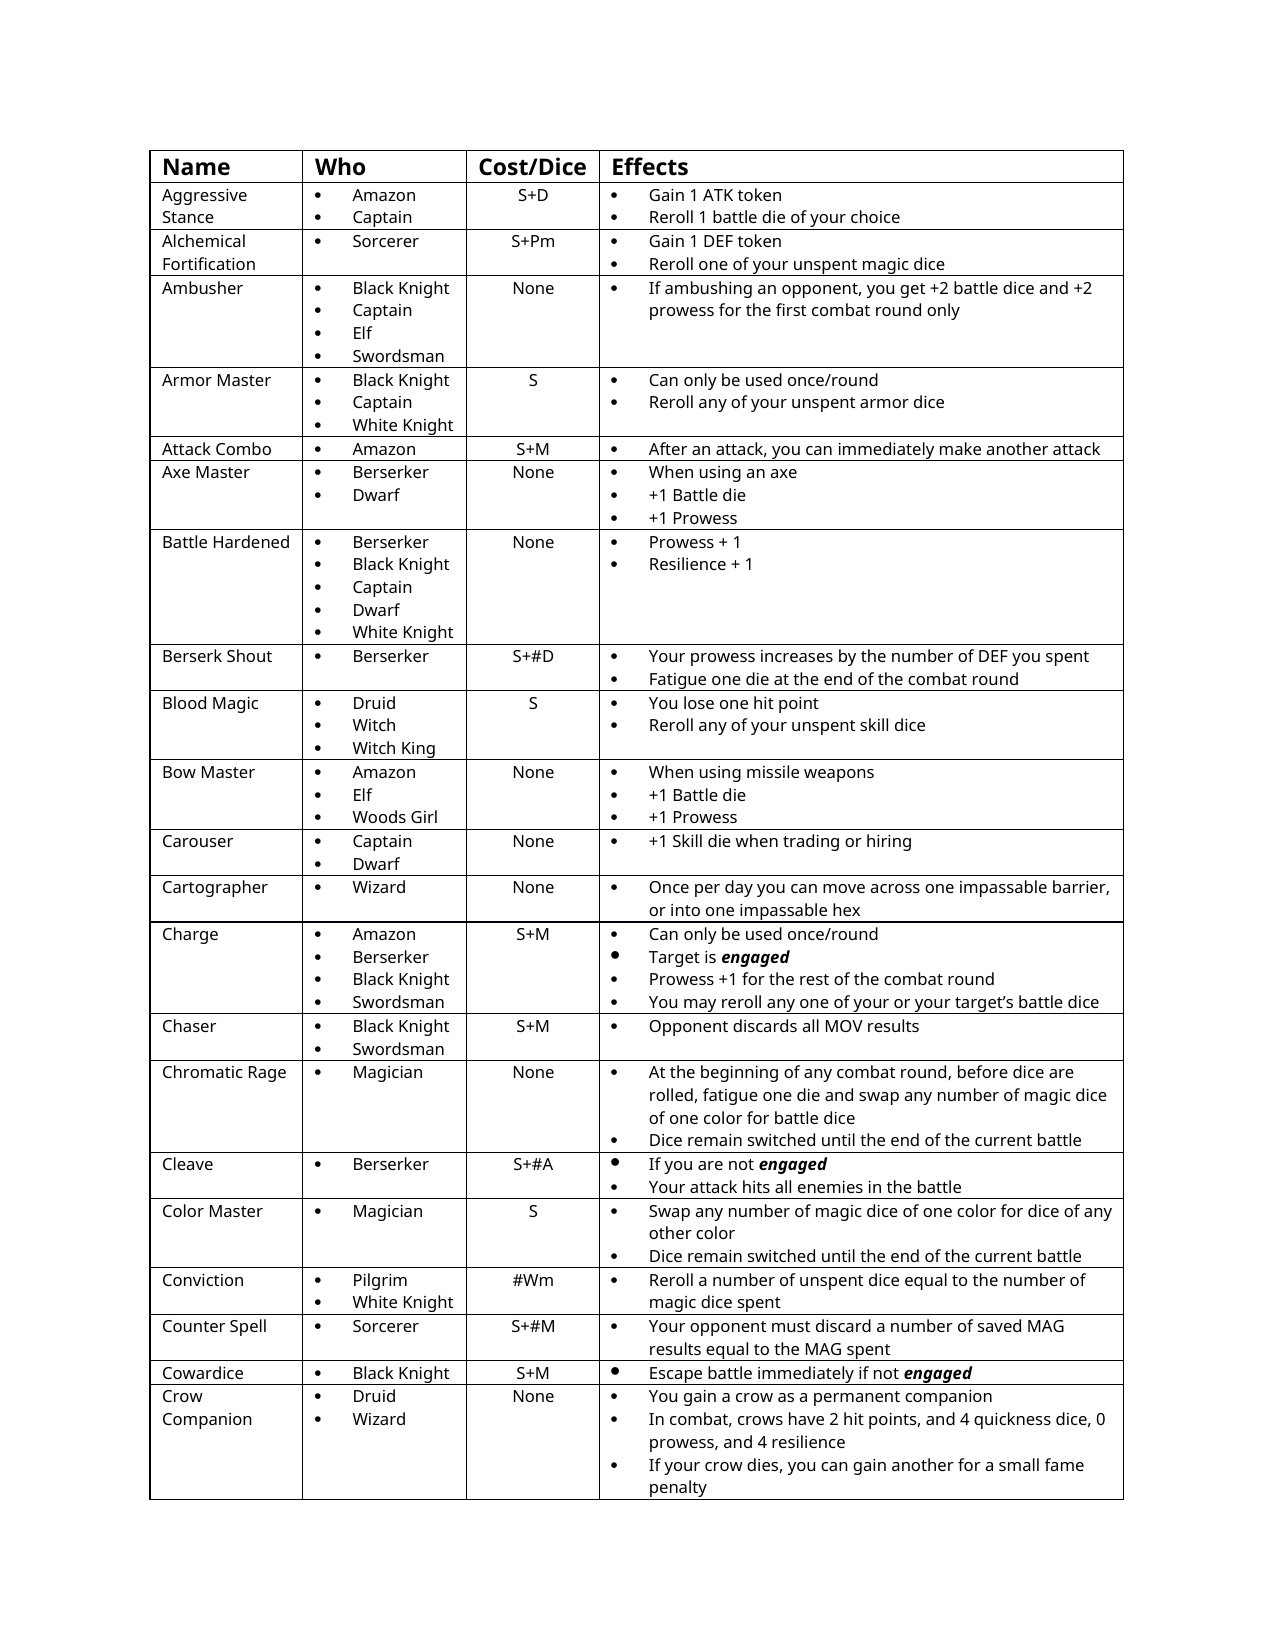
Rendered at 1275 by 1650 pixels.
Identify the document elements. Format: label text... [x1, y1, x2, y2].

table_cell Black Knight Swordsman [303, 1014, 466, 1060]
table_cell Cleave [151, 1153, 302, 1198]
table_cell Can only be used once/round Reroll any of your unspent armor dice [600, 368, 1123, 436]
table_cell Bow Master [151, 760, 302, 828]
table_cell S+M [467, 1014, 599, 1060]
table_cell S+M [467, 923, 599, 1013]
table_cell Color Master [151, 1199, 302, 1267]
table_cell When using an axe +1 Battle die +1 Prowess [600, 461, 1123, 529]
table_cell Gain 1 DEF token Reroll one of your unspent magic dice [600, 230, 1123, 275]
table_cell Carouser [151, 830, 302, 875]
table_cell Opponent discards all MOV results [600, 1014, 1123, 1060]
table_header Cost/Dice [467, 151, 599, 182]
table_cell Gain 1 ATK token Reroll 1 battle die of your choice [600, 183, 1123, 229]
table_cell S [467, 1199, 599, 1267]
table_cell S+M [467, 437, 599, 460]
table_cell Swap any number of magic dice of one color for dice of any other color Dice remain switched until the end of the current battle [600, 1199, 1123, 1267]
table_cell S+#D [467, 645, 599, 690]
table_cell +1 Skill die when trading or hiring [600, 830, 1123, 875]
table_cell None [467, 461, 599, 529]
table_cell Black Knight Captain White Knight [303, 368, 466, 436]
table_cell S+#A [467, 1153, 599, 1198]
table_header Effects [600, 151, 1123, 182]
table_cell Aggressive Stance [151, 183, 302, 229]
table_cell S+Pm [467, 230, 599, 275]
table_cell If ambushing an opponent, you get +2 battle dice and +2 prowess for the first combat round only [600, 276, 1123, 367]
table_cell Charge [151, 923, 302, 1013]
table_cell Druid Witch Witch King [303, 691, 466, 759]
table_cell Amazon Elf Woods Girl [303, 760, 466, 828]
table_cell Black Knight Captain Elf Swordsman [303, 276, 466, 367]
table_cell Berserker Dwarf [303, 461, 466, 529]
table_cell Magician [303, 1061, 466, 1152]
table_cell Axe Master [151, 461, 302, 529]
table_cell Chromatic Rage [151, 1061, 302, 1152]
table_cell None [467, 276, 599, 367]
table_cell S+#M [467, 1315, 599, 1360]
table_cell Conviction [151, 1268, 302, 1314]
table_cell Captain Dwarf [303, 830, 466, 875]
table_cell Black Knight [303, 1361, 466, 1384]
table_cell Druid Wizard [303, 1385, 466, 1498]
table_cell Amazon [303, 437, 466, 460]
table_cell S+M [467, 1361, 599, 1384]
table_cell Sorcerer [303, 230, 466, 275]
table_cell Armor Master [151, 368, 302, 436]
table_cell If you are not engaged Your attack hits all enemies in the battle [600, 1153, 1123, 1198]
table_cell Counter Spell [151, 1315, 302, 1360]
table_cell Amazon Berserker Black Knight Swordsman [303, 923, 466, 1013]
table_cell After an attack, you can immediately make another attack [600, 437, 1123, 460]
table_cell None [467, 830, 599, 875]
table_cell Prowess + 1 Resilience + 1 [600, 530, 1123, 644]
table_cell Reroll a number of unspent dice equal to the number of magic dice spent [600, 1268, 1123, 1314]
table_cell Wizard [303, 876, 466, 921]
table_cell Berserk Shout [151, 645, 302, 690]
table_cell Sorcerer [303, 1315, 466, 1360]
table_cell You gain a crow as a permanent companion In combat, crows have 2 hit points, and 4 quickness dice, 0 prowess, and 4 resilience If your crow dies, you can gain another for a small fame penalty Crows allow you to search in adjacent tiles Crows allow you to loot in adjacent tiles, but only if the item drawn has negligible weight (does not take inventory slot) [600, 1385, 1123, 1498]
table_cell Chaser [151, 1014, 302, 1060]
table_cell Cowardice [151, 1361, 302, 1384]
table_cell Crow Companion [151, 1385, 302, 1498]
table_cell Ambusher [151, 276, 302, 367]
table_cell S [467, 368, 599, 436]
table_cell None [467, 876, 599, 921]
table_header Who [303, 151, 466, 182]
table_header Name [151, 151, 302, 182]
table_cell Blood Magic [151, 691, 302, 759]
table_cell Berserker [303, 645, 466, 690]
table_cell You lose one hit point Reroll any of your unspent skill dice [600, 691, 1123, 759]
table_cell Amazon Captain [303, 183, 466, 229]
table_cell Cartographer [151, 876, 302, 921]
table_cell S+D [467, 183, 599, 229]
table_cell Attack Combo [151, 437, 302, 460]
table_cell None [467, 1385, 599, 1498]
table_cell Berserker [303, 1153, 466, 1198]
table_cell S [467, 691, 599, 759]
table_cell Can only be used once/round Target is engaged Prowess +1 for the rest of the combat round You may reroll any one of your or your target’s battle dice [600, 923, 1123, 1013]
table_cell Berserker Black Knight Captain Dwarf White Knight [303, 530, 466, 644]
table_cell Pilgrim White Knight [303, 1268, 466, 1314]
table_cell Battle Hardened [151, 530, 302, 644]
table_cell Alchemical Fortification [151, 230, 302, 275]
table_cell None [467, 1061, 599, 1152]
table_cell None [467, 530, 599, 644]
table_cell Your prowess increases by the number of DEF you spent Fatigue one die at the end of the combat round [600, 645, 1123, 690]
table_cell None [467, 760, 599, 828]
table_cell Magician [303, 1199, 466, 1267]
table_cell Your opponent must discard a number of saved MAG results equal to the MAG spent [600, 1315, 1123, 1360]
table_cell Escape battle immediately if not engaged [600, 1361, 1123, 1384]
table_cell At the beginning of any combat round, before dice are rolled, fatigue one die and swap any number of magic dice of one color for battle dice Dice remain switched until the end of the current battle [600, 1061, 1123, 1152]
table_cell When using missile weapons +1 Battle die +1 Prowess [600, 760, 1123, 828]
table_cell #Wm [467, 1268, 599, 1314]
table_cell Once per day you can move across one impassable barrier, or into one impassable hex [600, 876, 1123, 921]
